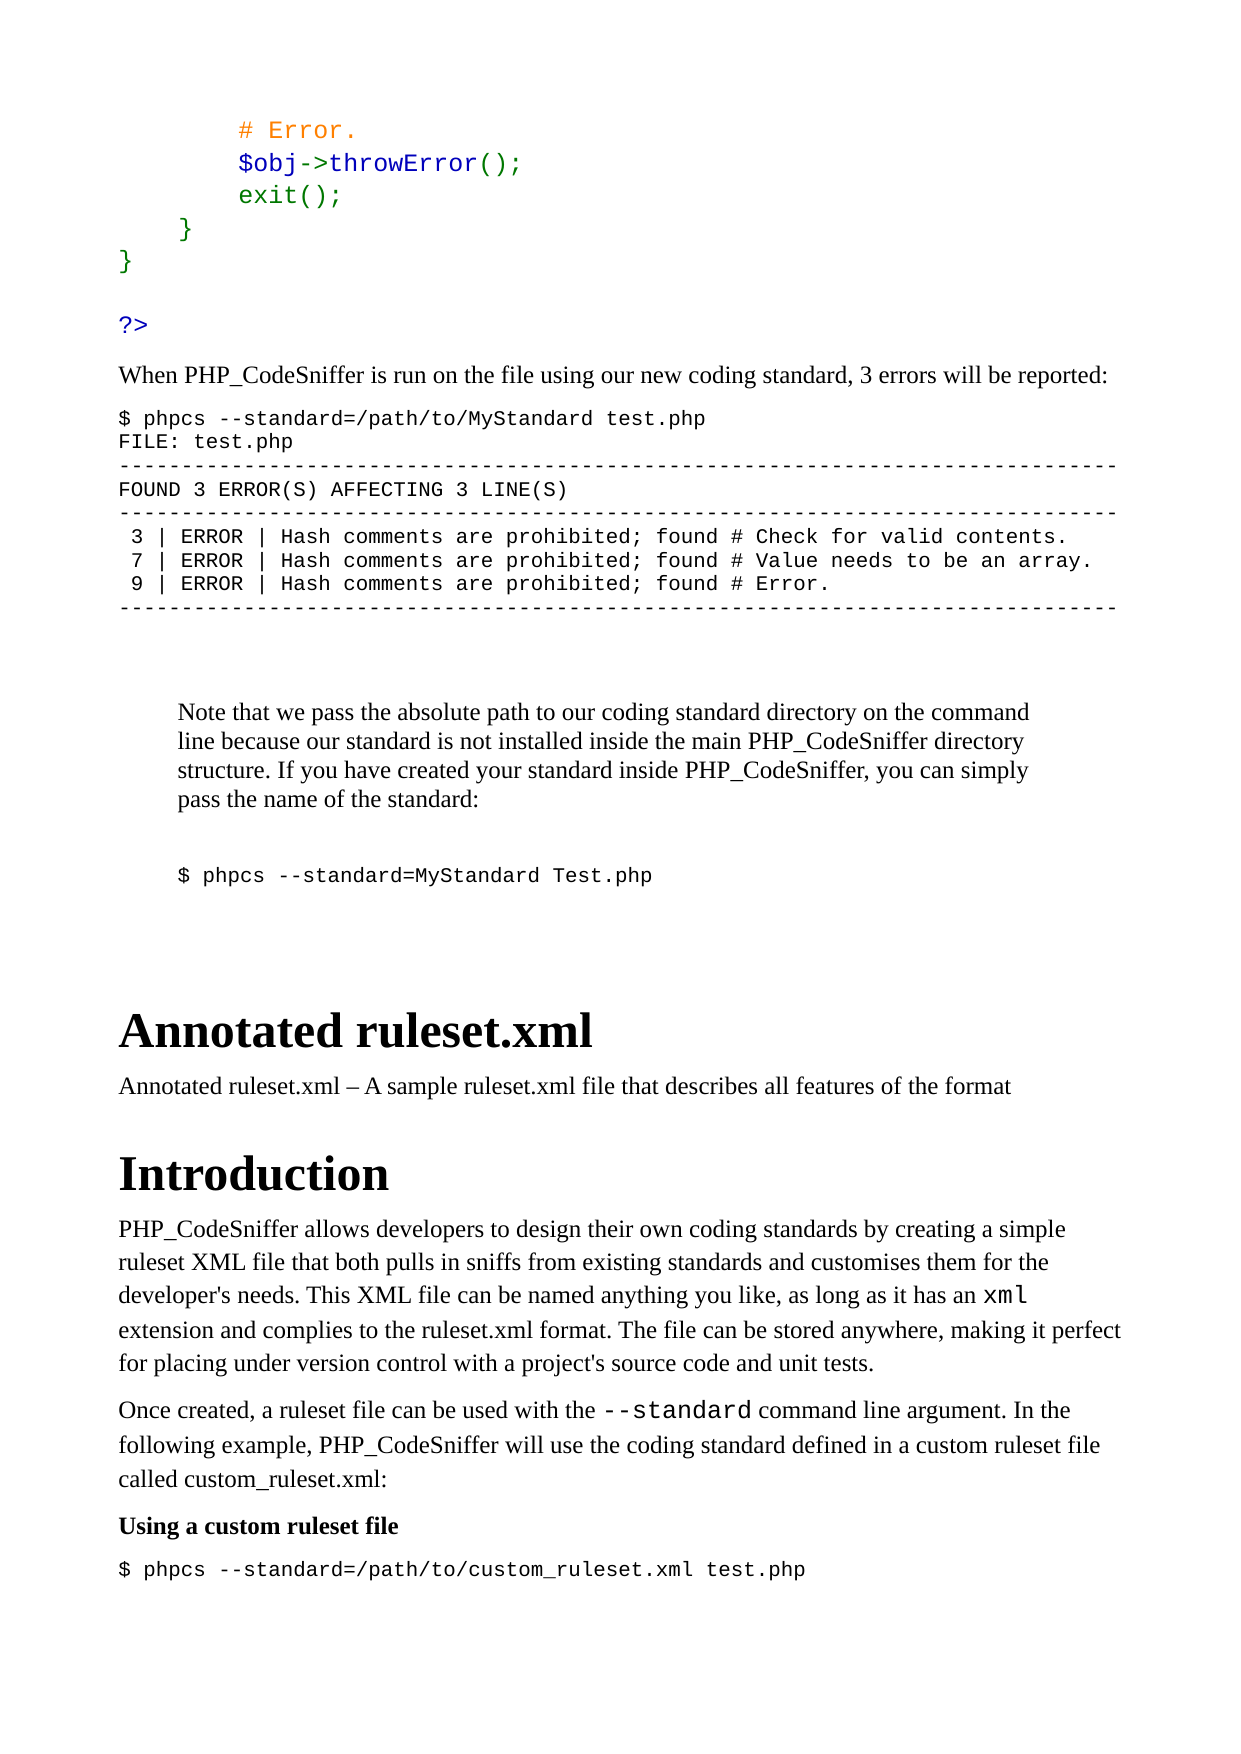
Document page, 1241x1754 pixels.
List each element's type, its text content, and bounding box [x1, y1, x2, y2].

text FILE: test.php [118, 431, 1122, 455]
text 7 | ERROR | Hash comments are prohibited; found # Value needs to be an array. [118, 550, 1122, 573]
text Once created, a ruleset file can be used with the --standard command line argument. In the following example, PHP_CodeSniffer will use the coding standard defined in a custom ruleset file called custom_ruleset.xml: [118, 1396, 1122, 1492]
text 9 | ERROR | Hash comments are prohibited; found # Error. [118, 573, 1122, 597]
text Note that we pass the absolute path to our coding standard directory on the command line because our standard is not installed inside the main PHP_CodeSniffer directory structure. If you have created your standard inside PHP_CodeSniffer, you can simply pass the name of the standard: [177, 697, 1063, 812]
text FOUND 3 ERROR(S) AFFECTING 3 LINE(S) [118, 479, 1122, 502]
text $ phpcs --standard=/path/to/MyStandard test.php [118, 408, 1122, 431]
text $ phpcs --standard=MyStandard Test.php [177, 866, 1063, 889]
text When PHP_CodeSniffer is run on the file using our new coding standard, 3 errors will be reported: [118, 360, 1122, 389]
text PHP_CodeSniffer allows developers to design their own coding standards by creating a simple ruleset XML file that both pulls in sniffs from existing standards and customises them for the developer's needs. This XML file can be named anything you like, as long as it has an xml extension and complies to the ruleset.xml format. The file can be stored anywhere, making it perfect for placing under version control with a project's source code and unit tests. [118, 1214, 1122, 1377]
text # Error. $obj->throwError(); exit(); } } ?> [118, 118, 1122, 341]
text $ phpcs --standard=/path/to/custom_ruleset.xml test.php [118, 1559, 1122, 1582]
text -------------------------------------------------------------------------------- [118, 502, 1122, 526]
text -------------------------------------------------------------------------------- [118, 597, 1122, 621]
subtitle Annotated ruleset.xml [118, 1001, 1122, 1059]
text -------------------------------------------------------------------------------- [118, 455, 1122, 479]
text Using a custom ruleset file [118, 1511, 1122, 1540]
subtitle Introduction [118, 1144, 1122, 1201]
text Annotated ruleset.xml – A sample ruleset.xml file that describes all features of the format [118, 1071, 1122, 1100]
text 3 | ERROR | Hash comments are prohibited; found # Check for valid contents. [118, 526, 1122, 550]
